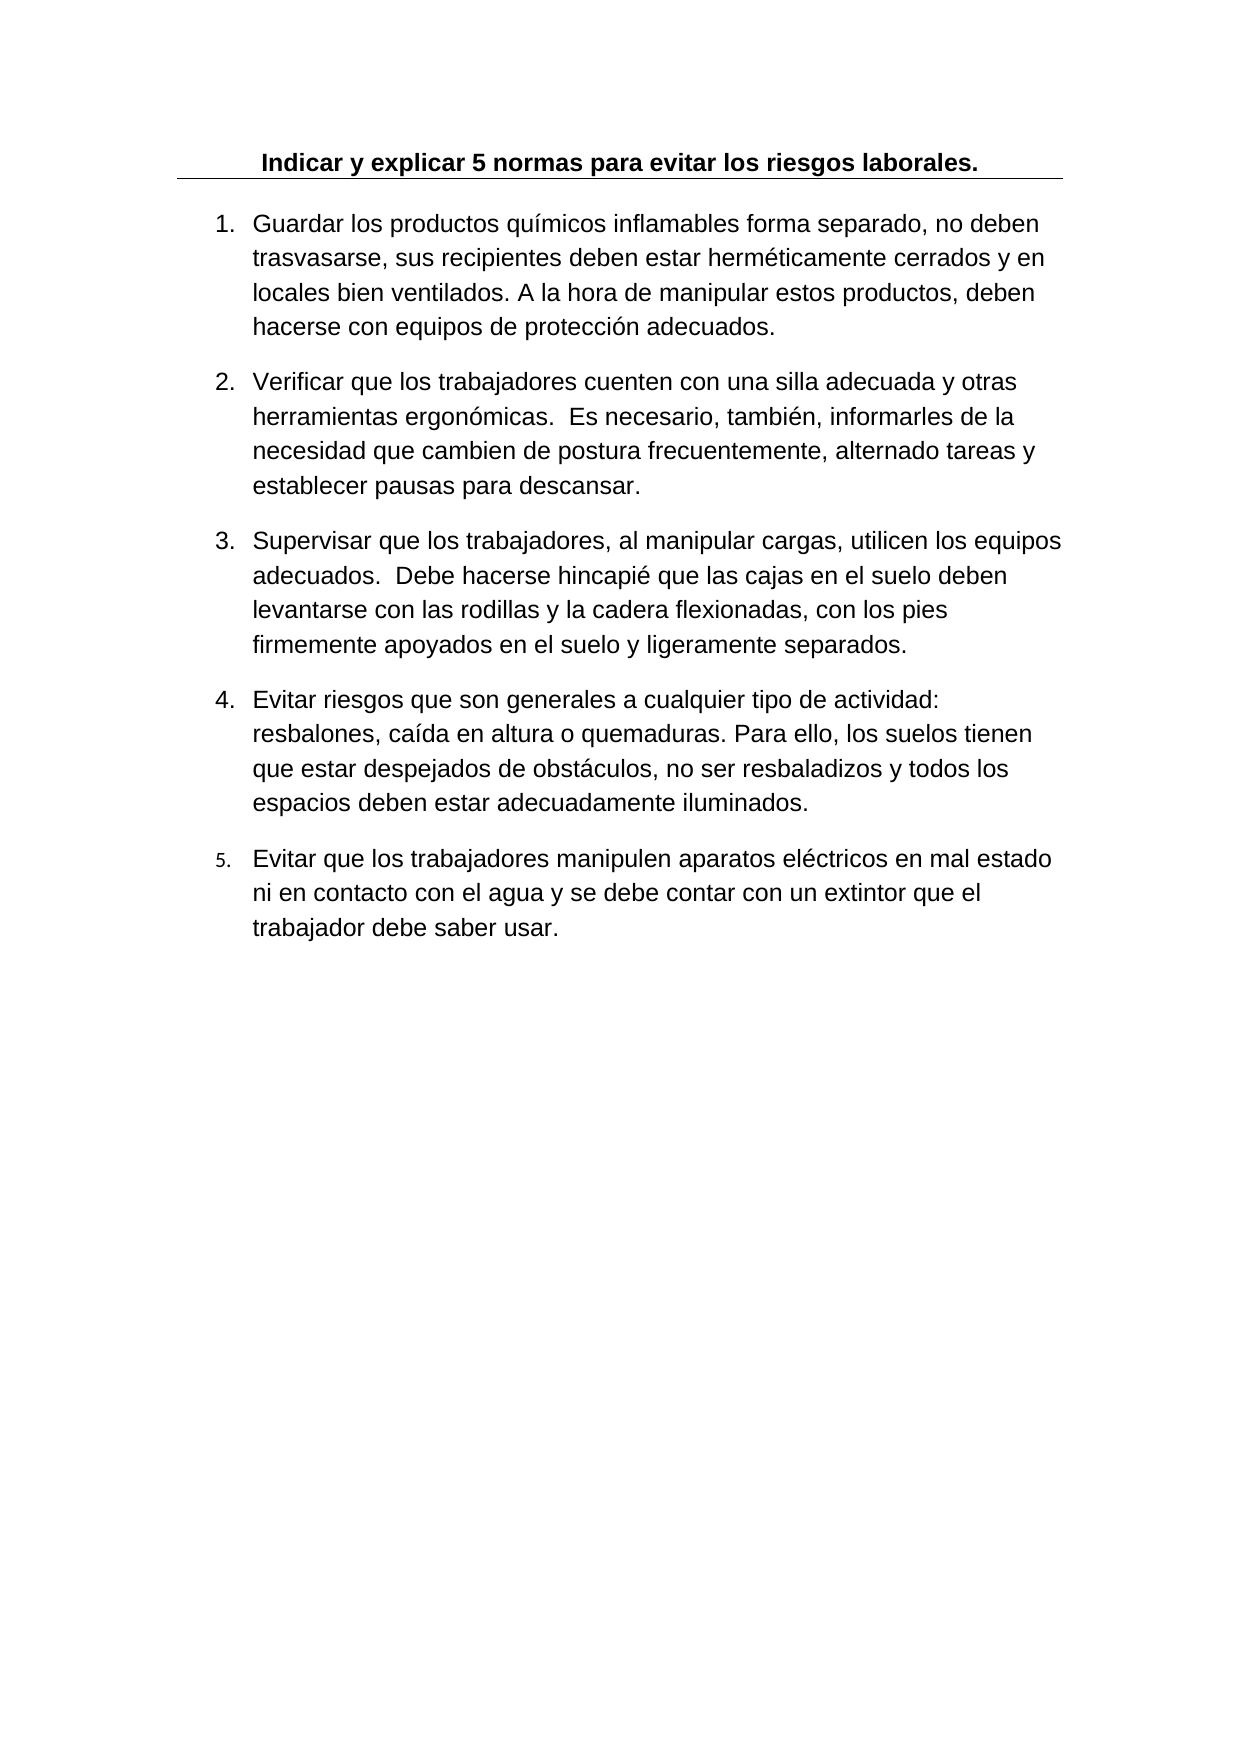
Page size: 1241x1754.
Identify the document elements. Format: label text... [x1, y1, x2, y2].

list Evitar riesgos que son generales a cualquier tipo de actividad: resbalones, caída en altura o quemaduras. Para ello, los suelos tienen que estar despejados de obstáculos, no ser resbaladizos y todos los espacios deben estar adecuadamente iluminados. [215, 685, 1063, 817]
list Guardar los productos químicos inflamables forma separado, no deben trasvasarse, sus recipientes deben estar herméticamente cerrados y en locales bien ventilados. A la hora de manipular estos productos, deben hacerse con equipos de protección adecuados. [215, 209, 1063, 341]
list Verificar que los trabajadores cuenten con una silla adecuada y otras herramientas ergonómicas. Es necesario, también, informarles de la necesidad que cambien de postura frecuentemente, alternado tareas y establecer pausas para descansar. [215, 367, 1063, 499]
list Evitar que los trabajadores manipulen aparatos eléctricos en mal estado ni en contacto con el agua y se debe contar con un extintor que el trabajador debe saber usar. [215, 844, 1063, 941]
list Supervisar que los trabajadores, al manipular cargas, utilicen los equipos adecuados. Debe hacerse hincapié que las cajas en el suelo deben levantarse con las rodillas y la cadera flexionadas, con los pies firmemente apoyados en el suelo y ligeramente separados. [215, 526, 1063, 658]
text Indicar y explicar 5 normas para evitar los riesgos laborales. [177, 148, 1063, 178]
